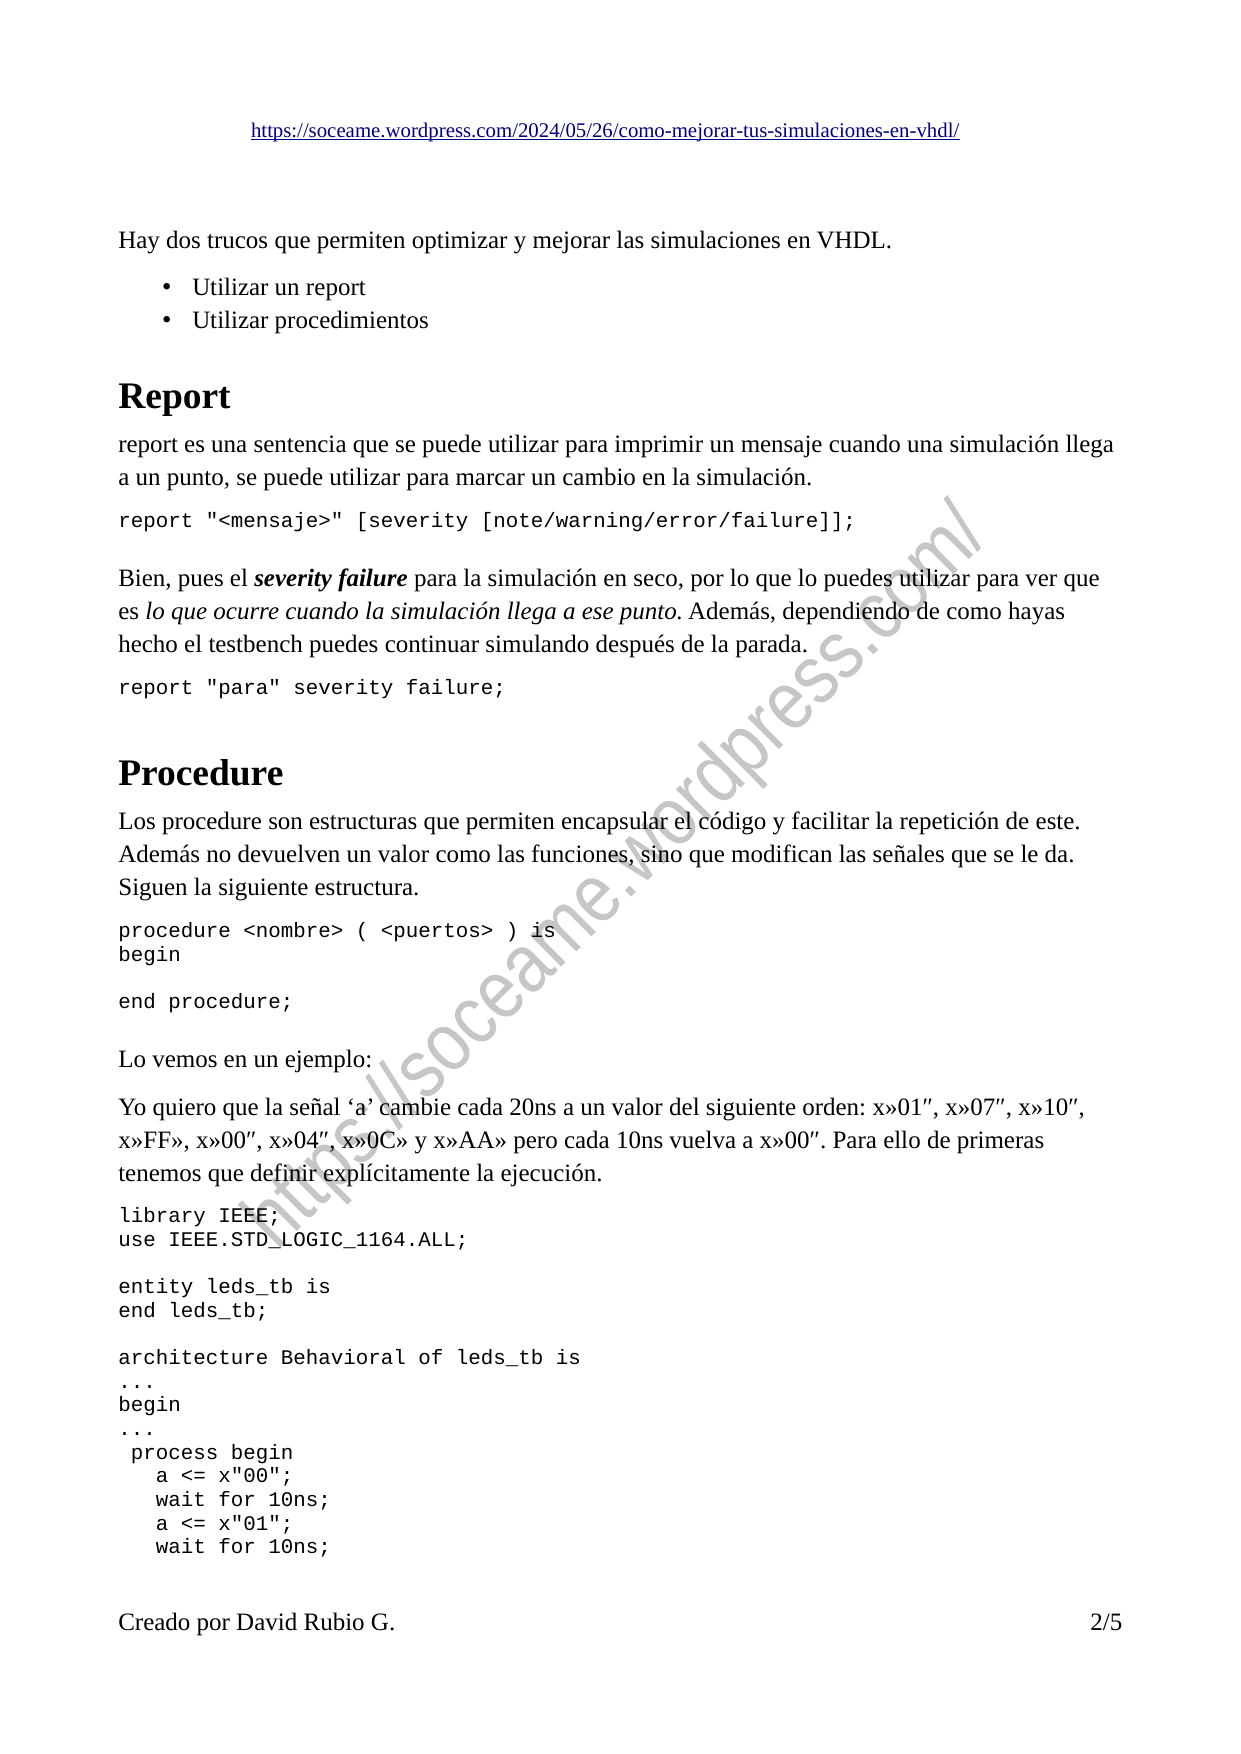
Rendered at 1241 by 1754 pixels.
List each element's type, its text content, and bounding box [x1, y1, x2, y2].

text ... [118, 1371, 1122, 1394]
text wait for 10ns; [118, 1536, 1122, 1560]
text a <= x"01"; [118, 1513, 1122, 1536]
text report es una sentencia que se puede utilizar para imprimir un mensaje cuando una simulación llega a un punto, se puede utilizar para marcar un cambio en la simulación. [118, 429, 1122, 491]
text begin [118, 944, 560, 967]
text report "<mensaje>" [severity [note/warning/error/failure]]; [118, 510, 965, 534]
text begin [118, 1394, 1122, 1418]
text library IEEE; [281, 1205, 1122, 1229]
text Bien, pues el severity failure para la simulación en seco, por lo que lo puedes utilizar para ver que es lo que ocurre cuando la simulación llega a ese punto. Además, dependiendo de como hayas hecho el testbench puedes continuar simulando después de la parada. [118, 563, 1122, 658]
text end leds_tb; [118, 1300, 1122, 1323]
subtitle Report [118, 374, 1122, 417]
text library IEEE; [118, 1205, 260, 1229]
text Los procedure son estructuras que permiten encapsular el código y facilitar la repetición de este. Además no devuelven un valor como las funciones, sino que modifican las señales que se le da. Siguen la siguiente estructura. [118, 806, 1122, 901]
list Utilizar procedimientos [162, 305, 1122, 334]
text architecture Behavioral of leds_tb is [118, 1347, 1122, 1371]
text [830, 677, 1122, 700]
list Utilizar un report [162, 272, 1122, 301]
text end procedure; [118, 991, 496, 1014]
subtitle [714, 751, 1122, 794]
text use IEEE.STD_LOGIC_1164.ALL; [118, 1229, 1122, 1253]
text wait for 10ns; [118, 1489, 1122, 1513]
text entity leds_tb is [118, 1276, 1122, 1300]
text ... [118, 1418, 1122, 1442]
text library IEEE; [262, 1207, 293, 1229]
text report "para" severity failure; [118, 677, 831, 700]
text a <= x"00"; [118, 1465, 1122, 1489]
text procedure <nombre> ( <puertos> ) is [558, 920, 1122, 944]
subtitle Procedure [118, 751, 711, 794]
text process begin [118, 1442, 1122, 1465]
text [496, 991, 1122, 1014]
text [549, 944, 1122, 967]
text procedure <nombre> ( <puertos> ) is [118, 920, 543, 944]
text [958, 510, 1122, 534]
text Hay dos trucos que permiten optimizar y mejorar las simulaciones en VHDL. [118, 225, 1122, 253]
text Yo quiero que la señal ‘a’ cambie cada 20ns a un valor del siguiente orden: x»01″, x»07″, x»10″, x»FF», x»00″, x»04″, x»0C» y x»AA» pero cada 10ns vuelva a x»00″. Para ello de primeras tenemos que definir explícitamente la ejecución. [118, 1092, 1122, 1186]
subtitle [704, 765, 732, 793]
text Lo vemos en un ejemplo: [118, 1044, 1122, 1073]
